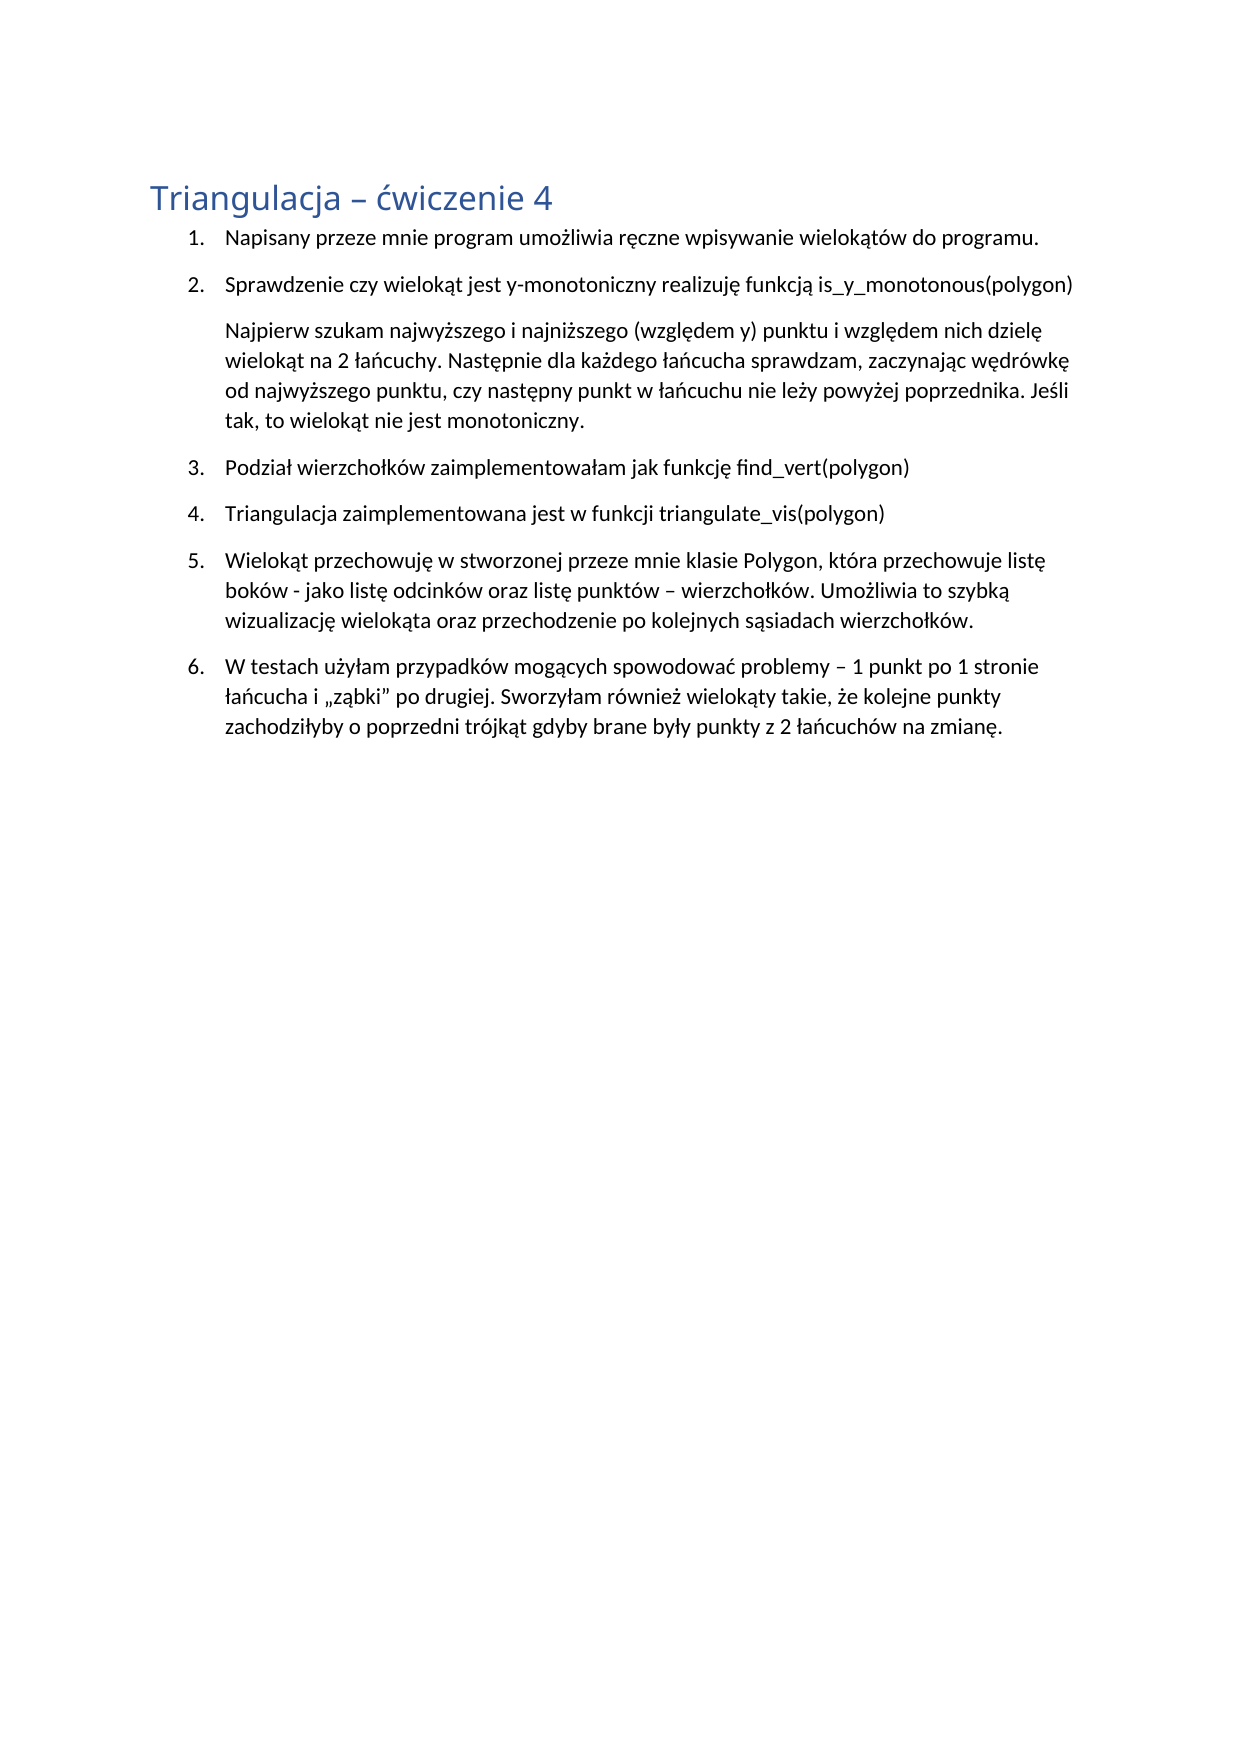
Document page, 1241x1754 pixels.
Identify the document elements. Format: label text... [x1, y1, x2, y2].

list Sprawdzenie czy wielokąt jest y-monotoniczny realizuję funkcją is_y_monotonous(polygon) [187, 270, 1090, 298]
subtitle Triangulacja – ćwiczenie 4 [150, 175, 1090, 220]
list Podział wierzchołków zaimplementowałam jak funkcję find_vert(polygon) [187, 453, 1090, 481]
list Najpierw szukam najwyższego i najniższego (względem y) punktu i względem nich dzielę wielokąt na 2 łańcuchy. Następnie dla każdego łańcucha sprawdzam, zaczynając wędrówkę od najwyższego punktu, czy następny punkt w łańcuchu nie leży powyżej poprzednika. Jeśli tak, to wielokąt nie jest monotoniczny. [225, 317, 1090, 434]
list W testach użyłam przypadków mogących spowodować problemy – 1 punkt po 1 stronie łańcucha i „ząbki” po drugiej. Sworzyłam również wielokąty takie, że kolejne punkty zachodziłyby o poprzedni trójkąt gdyby brane były punkty z 2 łańcuchów na zmianę. [187, 652, 1090, 740]
list Triangulacja zaimplementowana jest w funkcji triangulate_vis(polygon) [187, 499, 1090, 527]
list Napisany przeze mnie program umożliwia ręczne wpisywanie wielokątów do programu. [187, 223, 1090, 252]
list Wielokąt przechowuję w stworzonej przeze mnie klasie Polygon, która przechowuje listę boków - jako listę odcinków oraz listę punktów – wierzchołków. Umożliwia to szybką wizualizację wielokąta oraz przechodzenie po kolejnych sąsiadach wierzchołków. [187, 546, 1090, 634]
